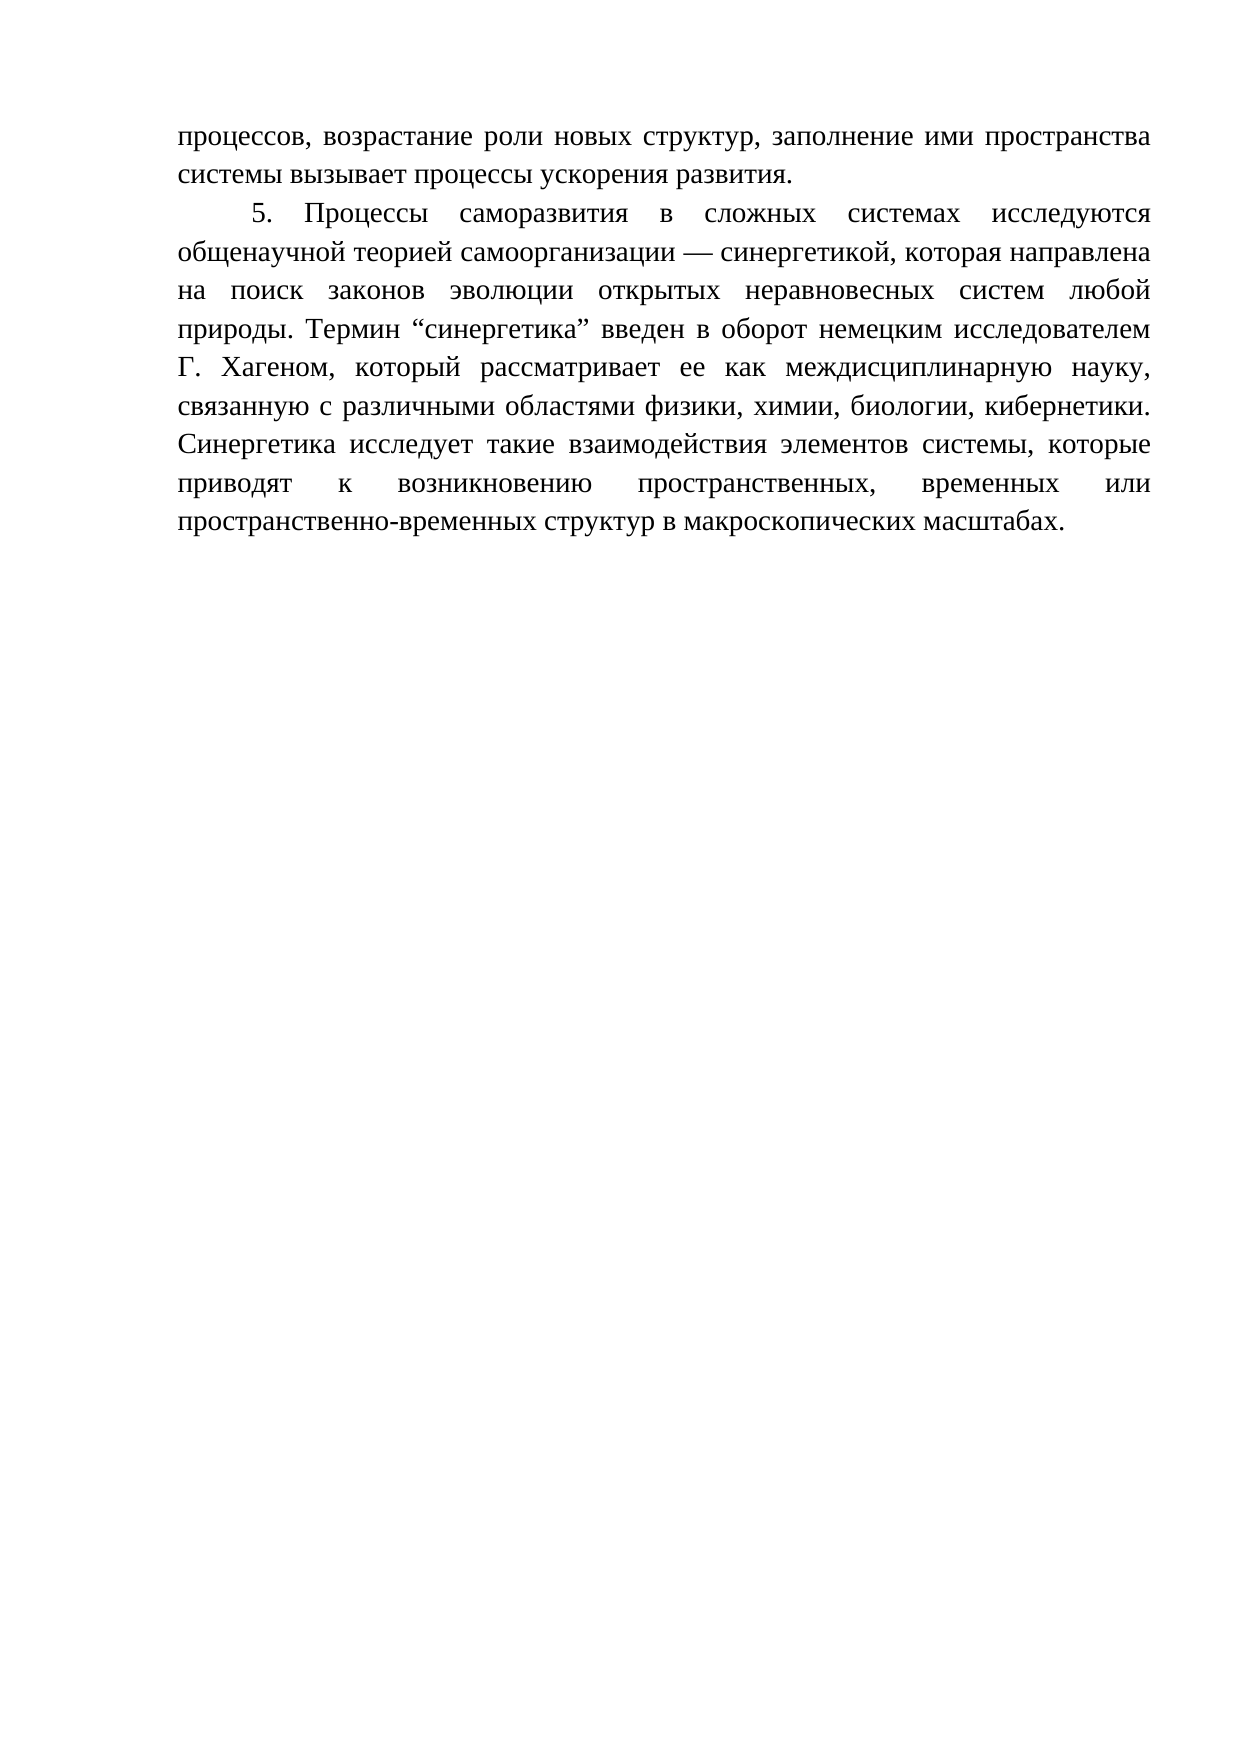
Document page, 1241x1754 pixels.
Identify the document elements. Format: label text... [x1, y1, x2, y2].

list процессов, возрастание роли новых структур, заполнение ими пространства системы вызывает процессы ускорения развития. [177, 118, 1152, 190]
list 5. Процессы саморазвития в сложных системах исследуются общенаучной теорией самоорганизации — синергетикой, которая направлена на поиск законов эволюции открытых неравновесных систем любой природы. Термин “синергетика” введен в оборот немецким исследователем Г. Хагеном, который рассматривает ее как междисциплинарную науку, связанную с различными областями физики, химии, биологии, кибернетики. Синергетика исследует такие взаимодействия элементов системы, которые приводят к возникновению пространственных, временных или пространственно-временных структур в макроскопических масштабах. [177, 195, 1152, 537]
